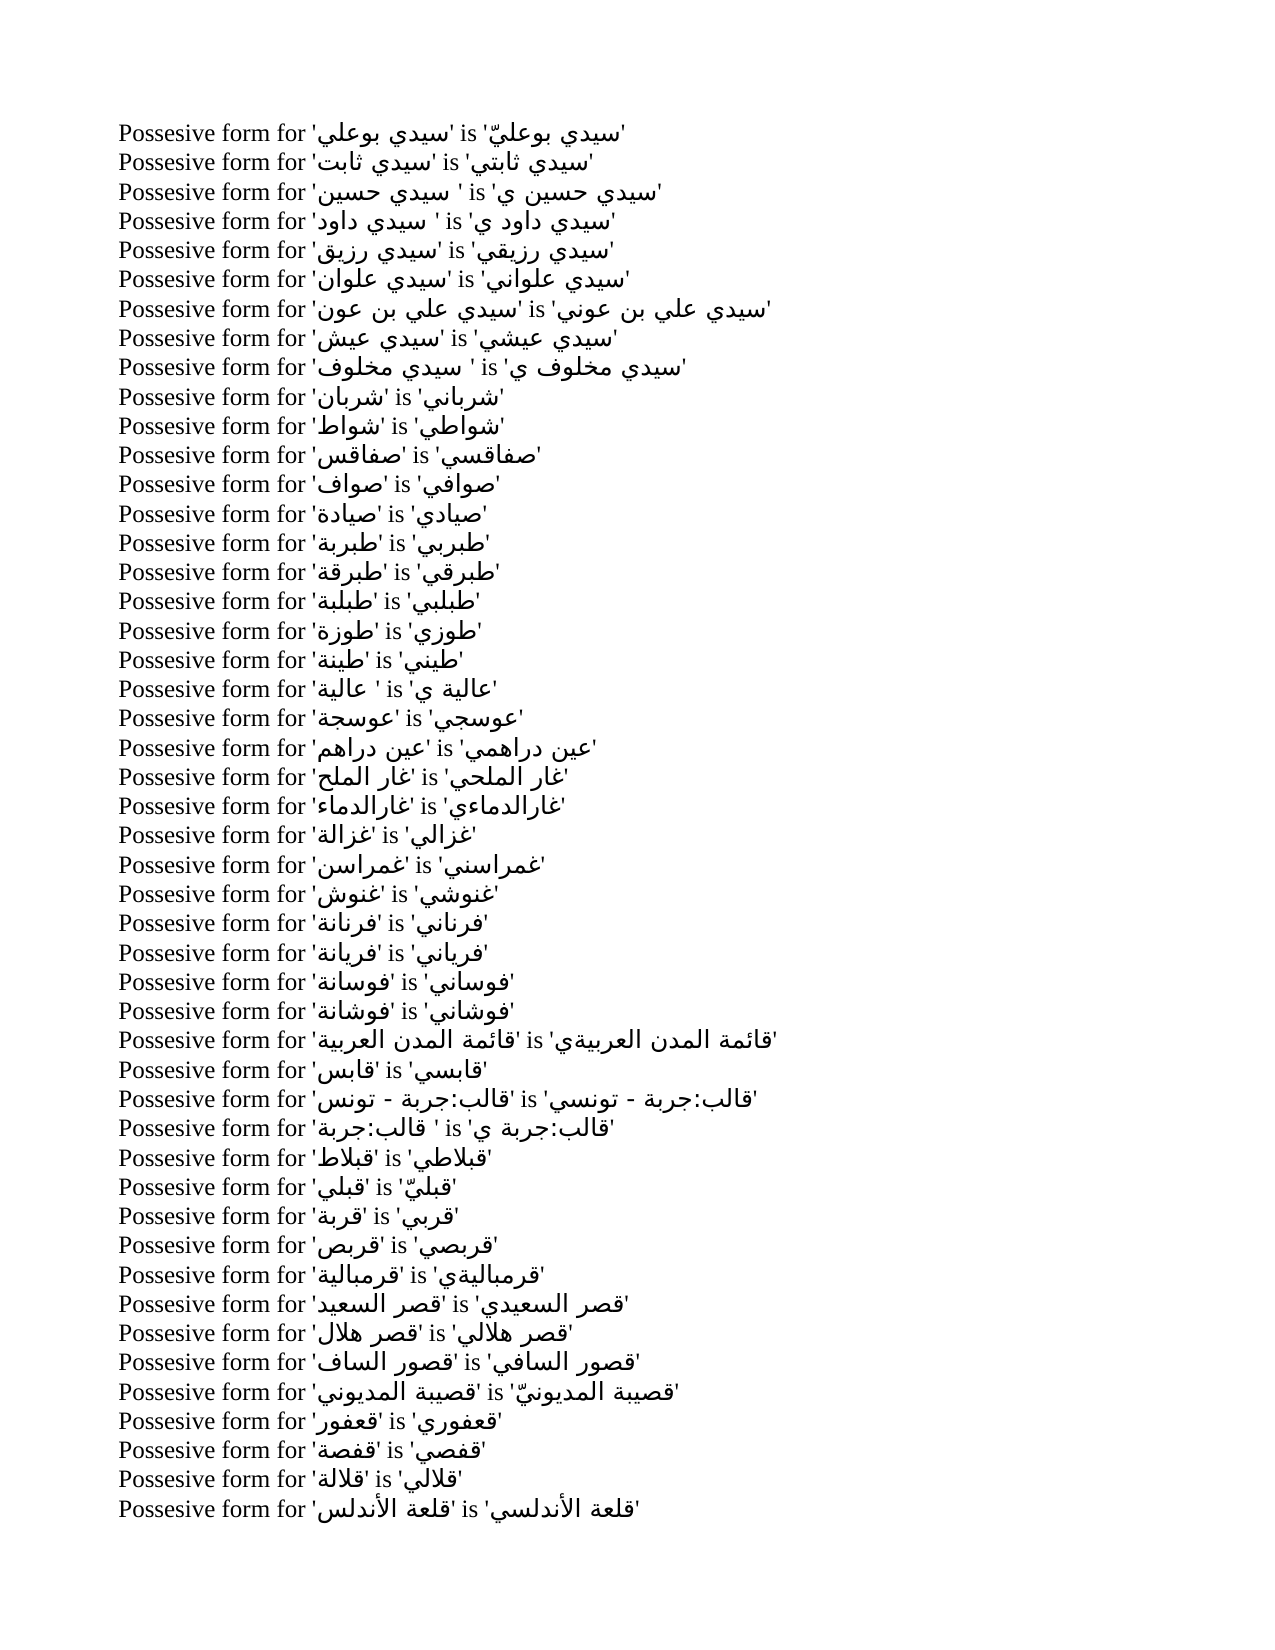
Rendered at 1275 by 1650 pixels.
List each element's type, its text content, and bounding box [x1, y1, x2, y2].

text Possesive form for 'شربان' is 'شرباني' [118, 382, 1157, 411]
text Possesive form for 'سيدي علوان' is 'سيدي علواني' [118, 264, 1157, 294]
text Possesive form for 'قربة' is 'قربي' [118, 1201, 1157, 1230]
text Possesive form for 'شواط' is 'شواطي' [118, 411, 1157, 440]
text Possesive form for 'سيدي مخلوف ' is 'سيدي مخلوف ي' [118, 352, 1157, 382]
text Possesive form for 'قرمبالية' is 'قرمباليةي' [118, 1260, 1157, 1289]
text Possesive form for 'غنوش' is 'غنوشي' [118, 879, 1157, 908]
text Possesive form for 'غار الملح' is 'غار الملحي' [118, 762, 1157, 791]
text Possesive form for 'قبلي' is 'قبليّ' [118, 1172, 1157, 1201]
text Possesive form for 'قابس' is 'قابسي' [118, 1055, 1157, 1084]
text Possesive form for 'قائمة المدن العربية' is 'قائمة المدن العربيةي' [118, 1026, 1157, 1055]
text Possesive form for 'قالب:جربة ' is 'قالب:جربة ي' [118, 1113, 1157, 1143]
text Possesive form for 'صفاقس' is 'صفاقسي' [118, 440, 1157, 469]
text Possesive form for 'طينة' is 'طيني' [118, 645, 1157, 674]
text Possesive form for 'طبربة' is 'طبربي' [118, 528, 1157, 557]
text Possesive form for 'طبلبة' is 'طبلبي' [118, 586, 1157, 616]
text Possesive form for 'قربص' is 'قربصي' [118, 1230, 1157, 1260]
text Possesive form for 'قبلاط' is 'قبلاطي' [118, 1143, 1157, 1172]
text Possesive form for 'عالية ' is 'عالية ي' [118, 674, 1157, 703]
text Possesive form for 'سيدي علي بن عون' is 'سيدي علي بن عوني' [118, 294, 1157, 323]
text Possesive form for 'قفصة' is 'قفصي' [118, 1435, 1157, 1464]
text Possesive form for 'قصر السعيد' is 'قصر السعيدي' [118, 1289, 1157, 1318]
text Possesive form for 'سيدي حسين ' is 'سيدي حسين ي' [118, 177, 1157, 206]
text Possesive form for 'سيدي بوعلي' is 'سيدي بوعليّ' [118, 118, 1157, 147]
text Possesive form for 'قصر هلال' is 'قصر هلالي' [118, 1318, 1157, 1347]
text Possesive form for 'طوزة' is 'طوزي' [118, 616, 1157, 645]
text Possesive form for 'صيادة' is 'صيادي' [118, 499, 1157, 528]
text Possesive form for 'غزالة' is 'غزالي' [118, 821, 1157, 850]
text Possesive form for 'قعفور' is 'قعفوري' [118, 1406, 1157, 1435]
text Possesive form for 'عين دراهم' is 'عين دراهمي' [118, 733, 1157, 762]
text Possesive form for 'عوسجة' is 'عوسجي' [118, 703, 1157, 733]
text Possesive form for 'سيدي داود ' is 'سيدي داود ي' [118, 206, 1157, 235]
text Possesive form for 'قلعة الأندلس' is 'قلعة الأندلسي' [118, 1494, 1157, 1523]
text Possesive form for 'قلالة' is 'قلالي' [118, 1464, 1157, 1494]
text Possesive form for 'قصيبة المديوني' is 'قصيبة المديونيّ' [118, 1377, 1157, 1406]
text Possesive form for 'فوشانة' is 'فوشاني' [118, 996, 1157, 1026]
text Possesive form for 'قصور الساف' is 'قصور السافي' [118, 1347, 1157, 1377]
text Possesive form for 'فرنانة' is 'فرناني' [118, 908, 1157, 938]
text Possesive form for 'سيدي عيش' is 'سيدي عيشي' [118, 323, 1157, 352]
text Possesive form for 'غارالدماء' is 'غارالدماءي' [118, 791, 1157, 821]
text Possesive form for 'طبرقة' is 'طبرقي' [118, 557, 1157, 586]
text Possesive form for 'فريانة' is 'فرياني' [118, 938, 1157, 967]
text Possesive form for 'صواف' is 'صوافي' [118, 469, 1157, 499]
text Possesive form for 'سيدي ثابت' is 'سيدي ثابتي' [118, 147, 1157, 177]
text Possesive form for 'سيدي رزيق' is 'سيدي رزيقي' [118, 235, 1157, 264]
text Possesive form for 'فوسانة' is 'فوساني' [118, 967, 1157, 996]
text Possesive form for 'قالب:جربة - تونس' is 'قالب:جربة - تونسي' [118, 1084, 1157, 1113]
text Possesive form for 'غمراسن' is 'غمراسني' [118, 850, 1157, 879]
